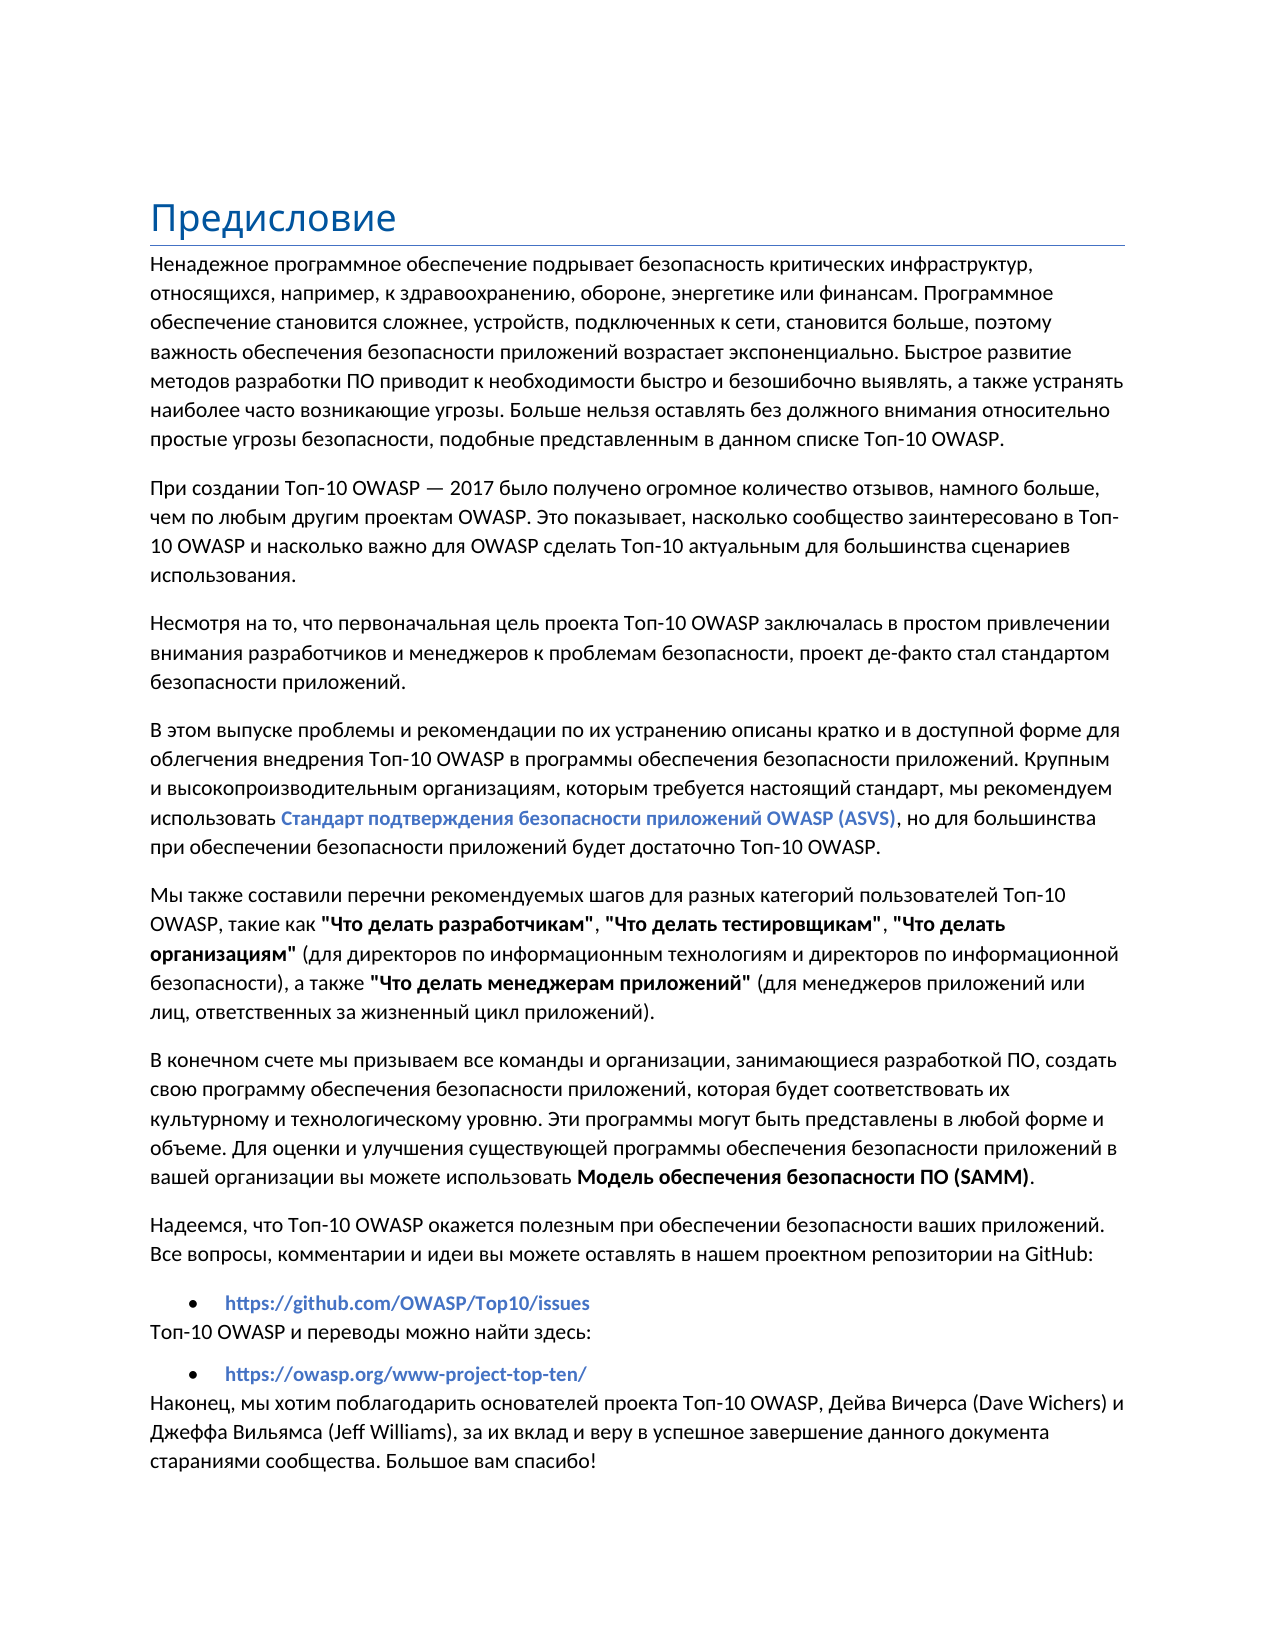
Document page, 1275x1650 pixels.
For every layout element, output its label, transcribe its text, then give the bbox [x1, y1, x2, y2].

list https://github.com/OWASP/Top10/issues [187, 1289, 1125, 1315]
text Надеемся, что Топ-10 OWASP окажется полезным при обеспечении безопасности ваших приложений. Все вопросы, комментарии и идеи вы можете оставлять в нашем проектном репозитории на GitHub: [150, 1211, 1125, 1267]
text Мы также составили перечни рекомендуемых шагов для разных категорий пользователей Топ-10 OWASP, такие как "Что делать разработчикам", "Что делать тестировщикам", "Что делать организациям" (для директоров по информационным технологиям и директоров по информационной безопасности), а также "Что делать менеджерам приложений" (для менеджеров приложений или лиц, ответственных за жизненный цикл приложений). [150, 881, 1125, 1025]
text Наконец, мы хотим поблагодарить основателей проекта Топ-10 OWASP, Дейва Вичерса (Dave Wichers) и Джеффа Вильямса (Jeff Williams), за их вклад и веру в успешное завершение данного документа стараниями сообщества. Большое вам спасибо! [150, 1389, 1125, 1474]
text Топ-10 OWASP и переводы можно найти здесь: [150, 1318, 1125, 1344]
text При создании Топ-10 OWASP — 2017 было получено огромное количество отзывов, намного больше, чем по любым другим проектам OWASP. Это показывает, насколько сообщество заинтересовано в Топ-10 OWASP и насколько важно для OWASP сделать Топ-10 актуальным для большинства сценариев использования. [150, 474, 1125, 588]
text В этом выпуске проблемы и рекомендации по их устранению описаны кратко и в доступной форме для облегчения внедрения Топ-10 OWASP в программы обеспечения безопасности приложений. Крупным и высокопроизводительным организациям, которым требуется настоящий стандарт, мы рекомендуем использовать Стандарт подтверждения безопасности приложений OWASP (ASVS), но для большинства при обеспечении безопасности приложений будет достаточно Топ-10 OWASP. [150, 716, 1125, 860]
list https://owasp.org/www-project-top-ten/ [187, 1360, 1125, 1386]
text В конечном счете мы призываем все команды и организации, занимающиеся разработкой ПО, создать свою программу обеспечения безопасности приложений, которая будет соответствовать их культурному и технологическому уровню. Эти программы могут быть представлены в любой форме и объеме. Для оценки и улучшения существующей программы обеспечения безопасности приложений в вашей организации вы можете использовать Модель обеспечения безопасности ПО (SAMM). [150, 1046, 1125, 1190]
text Ненадежное программное обеспечение подрывает безопасность критических инфраструктур, относящихся, например, к здравоохранению, обороне, энергетике или финансам. Программное обеспечение становится сложнее, устройств, подключенных к сети, становится больше, поэтому важность обеспечения безопасности приложений возрастает экспоненциально. Быстрое развитие методов разработки ПО приводит к необходимости быстро и безошибочно выявлять, а также устранять наиболее часто возникающие угрозы. Больше нельзя оставлять без должного внимания относительно простые угрозы безопасности, подобные представленным в данном списке Топ-10 OWASP. [150, 250, 1125, 452]
subtitle Предисловие [150, 192, 1125, 245]
text Несмотря на то, что первоначальная цель проекта Топ-10 OWASP заключалась в простом привлечении внимания разработчиков и менеджеров к проблемам безопасности, проект де-факто стал стандартом безопасности приложений. [150, 609, 1125, 695]
